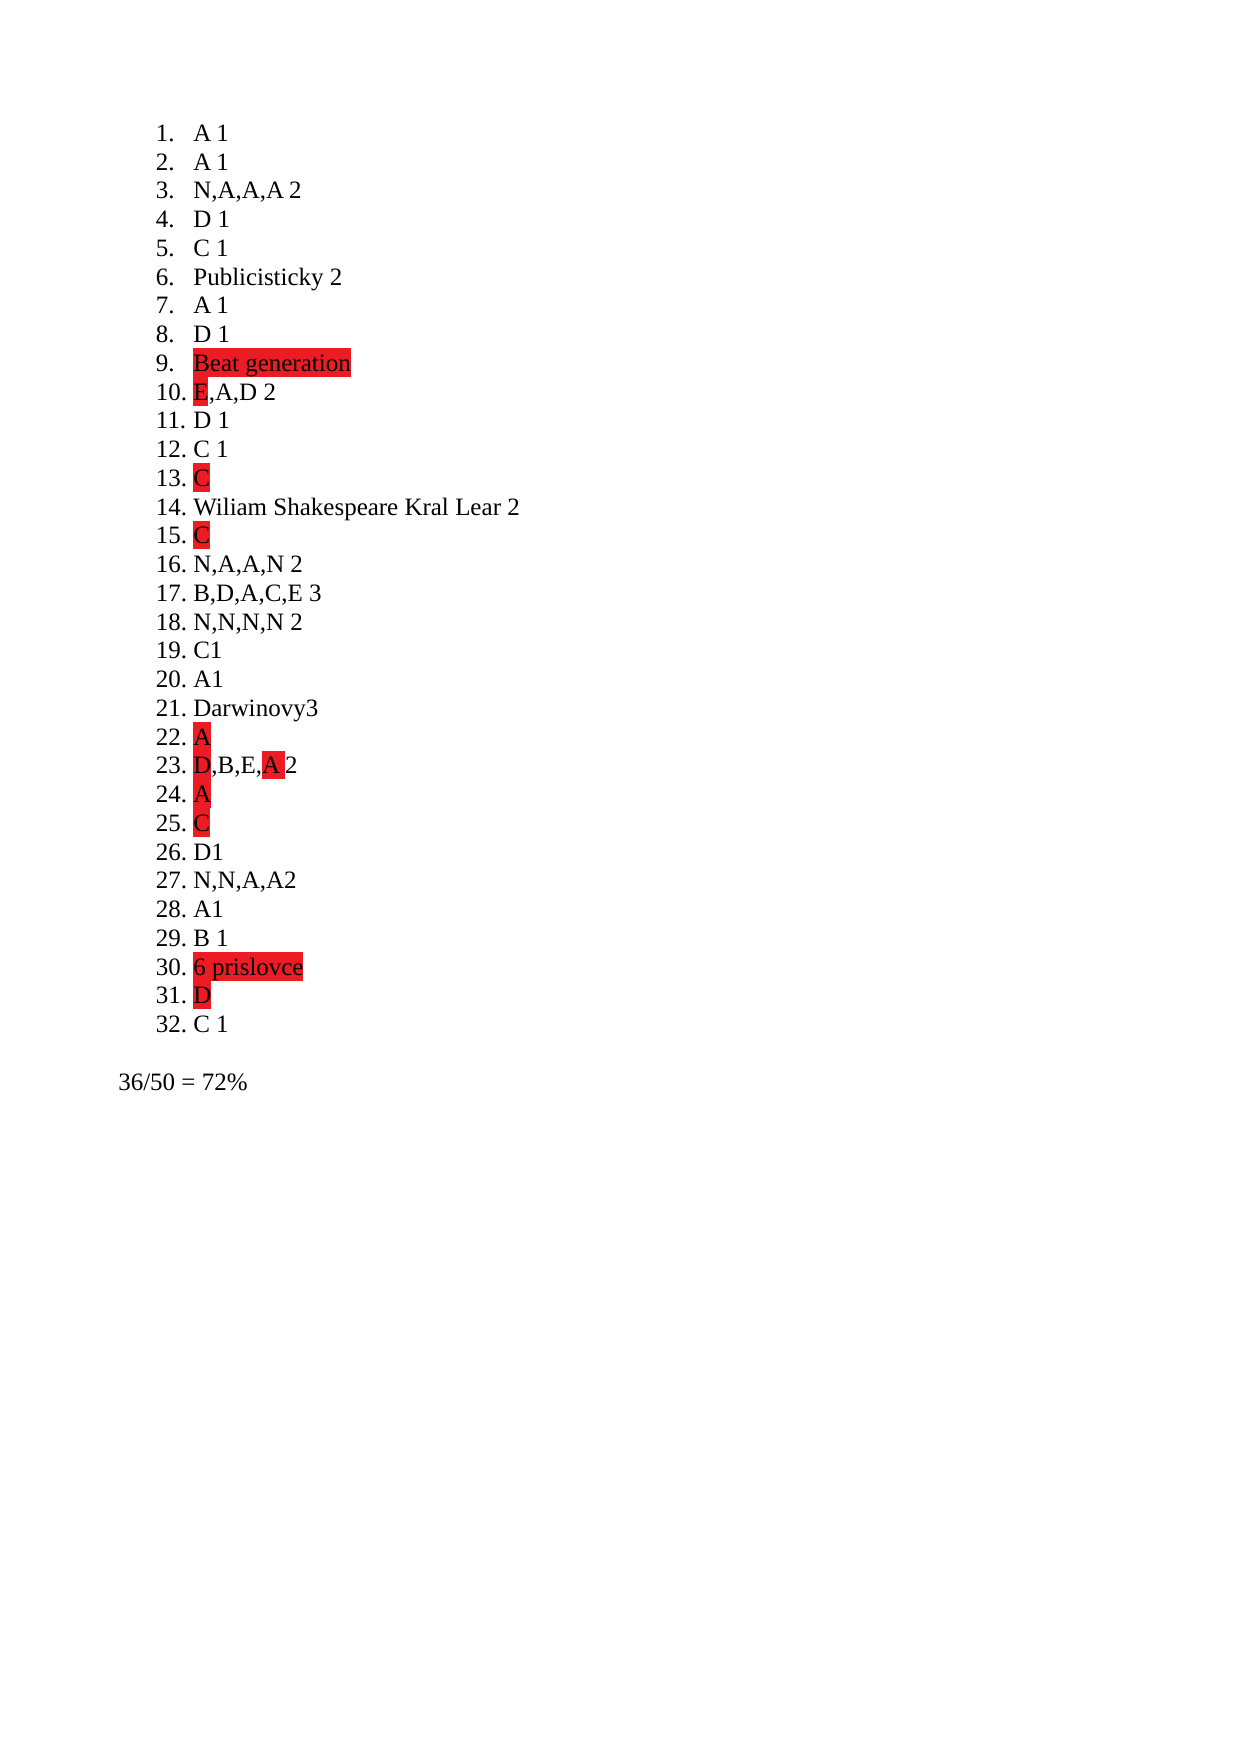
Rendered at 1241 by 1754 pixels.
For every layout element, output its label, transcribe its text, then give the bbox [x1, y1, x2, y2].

list D 1 [156, 319, 1122, 348]
list B 1 [156, 923, 1122, 952]
list C 1 [156, 233, 1122, 262]
list B,D,A,C,E 3 [156, 578, 1122, 607]
list A1 [156, 664, 1122, 693]
list A [156, 722, 1122, 751]
list A 1 [156, 291, 1122, 319]
list D 1 [156, 406, 1122, 434]
list C 1 [156, 434, 1122, 463]
list Publicisticky 2 [156, 262, 1122, 291]
list D [156, 981, 1122, 1009]
text 36/50 = 72% [118, 1067, 1122, 1096]
list A [156, 779, 1122, 808]
list N,A,A,N 2 [156, 549, 1122, 578]
list D1 [156, 837, 1122, 866]
list C [156, 808, 1122, 837]
list N,N,N,N 2 [156, 607, 1122, 636]
list A1 [156, 894, 1122, 923]
list C 1 [156, 1009, 1122, 1038]
list C [156, 463, 1122, 492]
list C [156, 521, 1122, 549]
list C1 [156, 636, 1122, 664]
list N,N,A,A2 [156, 866, 1122, 894]
list D,B,E,A 2 [156, 751, 1122, 779]
list N,A,A,A 2 [156, 176, 1122, 204]
list A 1 [156, 147, 1122, 176]
list E,A,D 2 [156, 377, 1122, 406]
list 6 prislovce [156, 952, 1122, 981]
list Wiliam Shakespeare Kral Lear 2 [156, 492, 1122, 521]
list D 1 [156, 204, 1122, 233]
list Beat generation [156, 348, 1122, 377]
list A 1 [156, 118, 1122, 147]
list Darwinovy3 [156, 693, 1122, 722]
